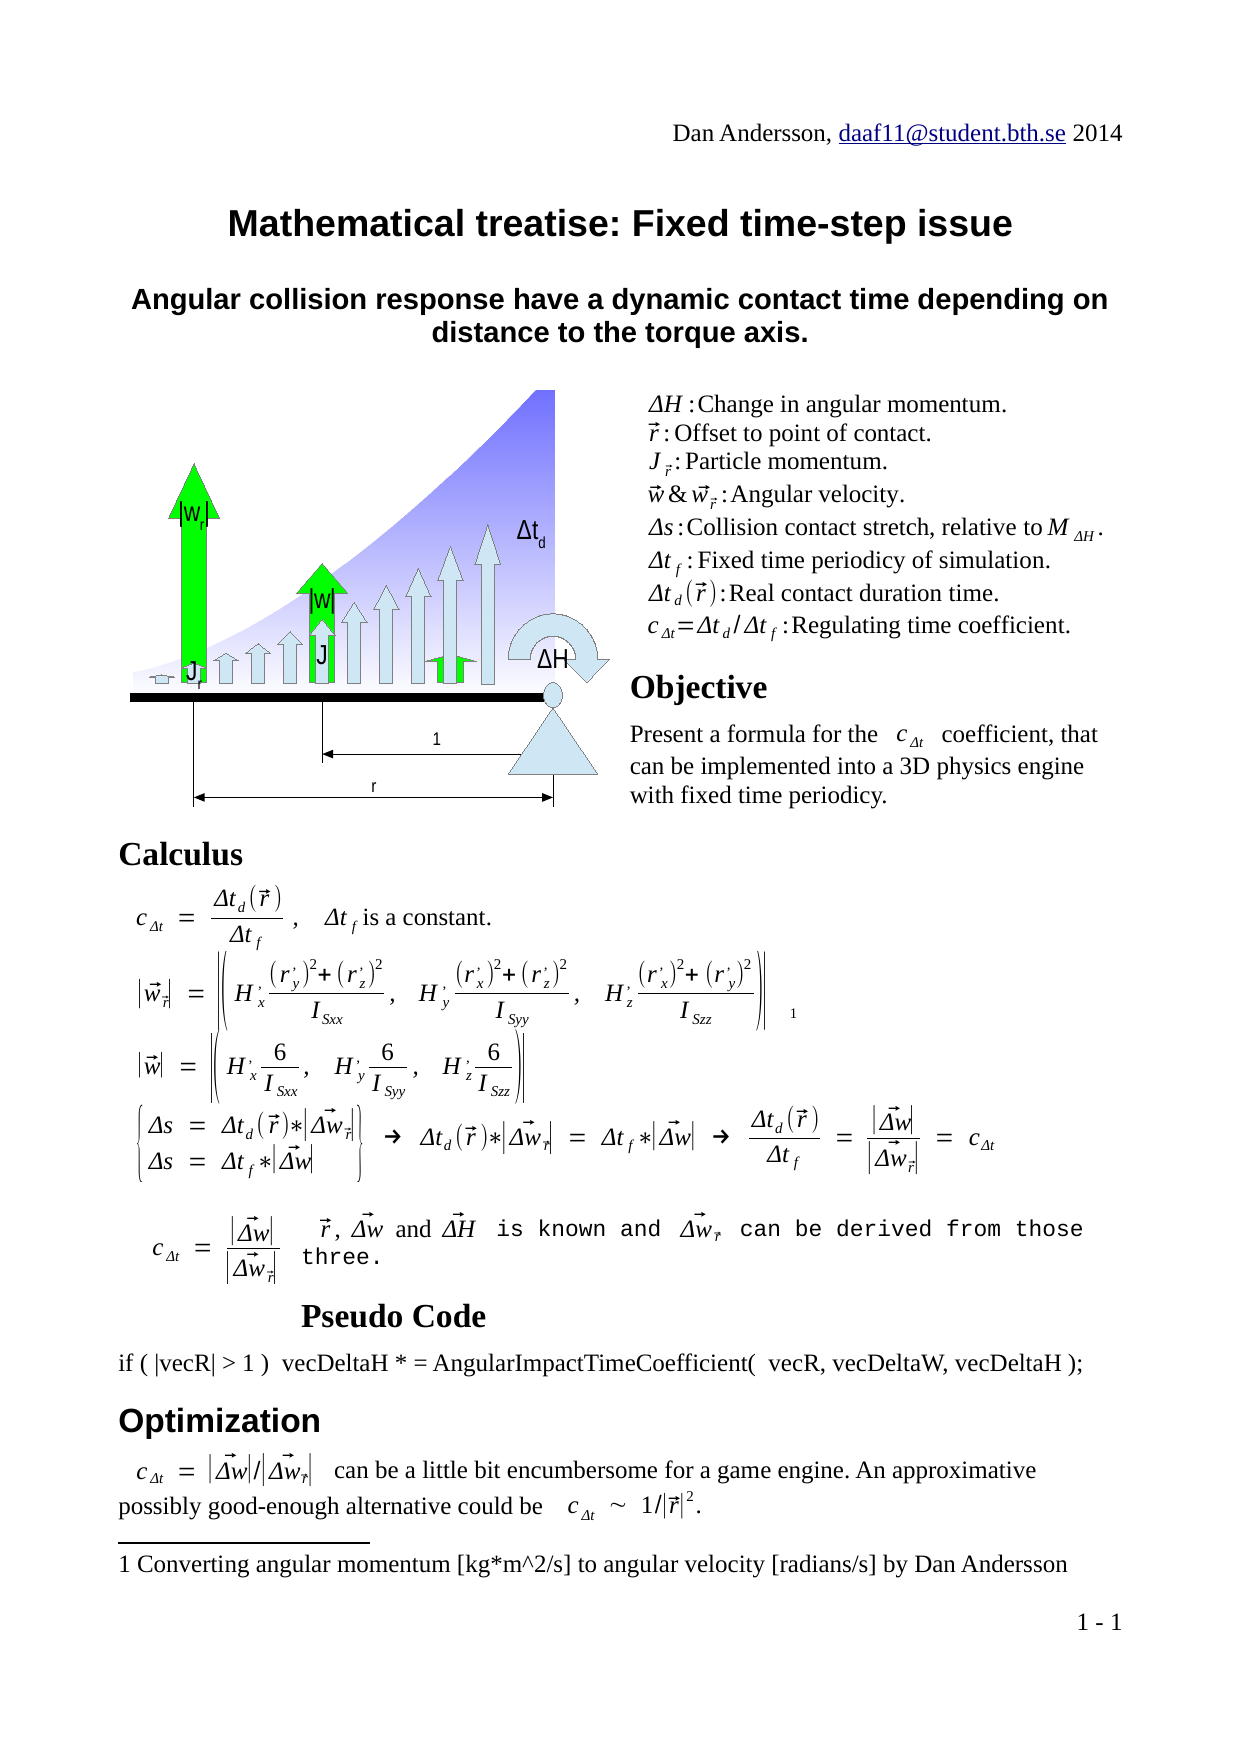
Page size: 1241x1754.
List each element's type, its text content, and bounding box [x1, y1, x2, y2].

subtitle Objective [194, 702, 322, 706]
text Converting angular momentum [kg*m^2/s] to angular velocity [radians/s] by Dan Andersson [118, 1549, 1122, 1578]
subtitle Angular collision response have a dynamic contact time depending on distance to the torque axis. [118, 282, 1122, 349]
subtitle Optimization [118, 1401, 1122, 1440]
text if ( |vecR| > 1 ) vecDeltaH * = AngularImpactTimeCoefficient( vecR, vecDeltaW, vecDeltaH ); [118, 1348, 1122, 1376]
subtitle Calculus [118, 833, 1122, 872]
text can be a little bit encumbersome for a game engine. An approximative possibly good-enough alternative could be [118, 1452, 1122, 1524]
text is known andcan be derived from those three. [289, 1211, 1122, 1271]
subtitle Objective [555, 667, 1122, 706]
subtitle Pseudo Code [118, 1296, 1122, 1335]
subtitle Objective [118, 667, 544, 706]
subtitle Objective [323, 702, 547, 706]
text Present a formula for thecoefficient, that can be implemented into a 3D physics engine with fixed time periodicy. [118, 719, 1122, 808]
subtitle Mathematical treatise: Fixed time-step issue [118, 201, 1122, 244]
